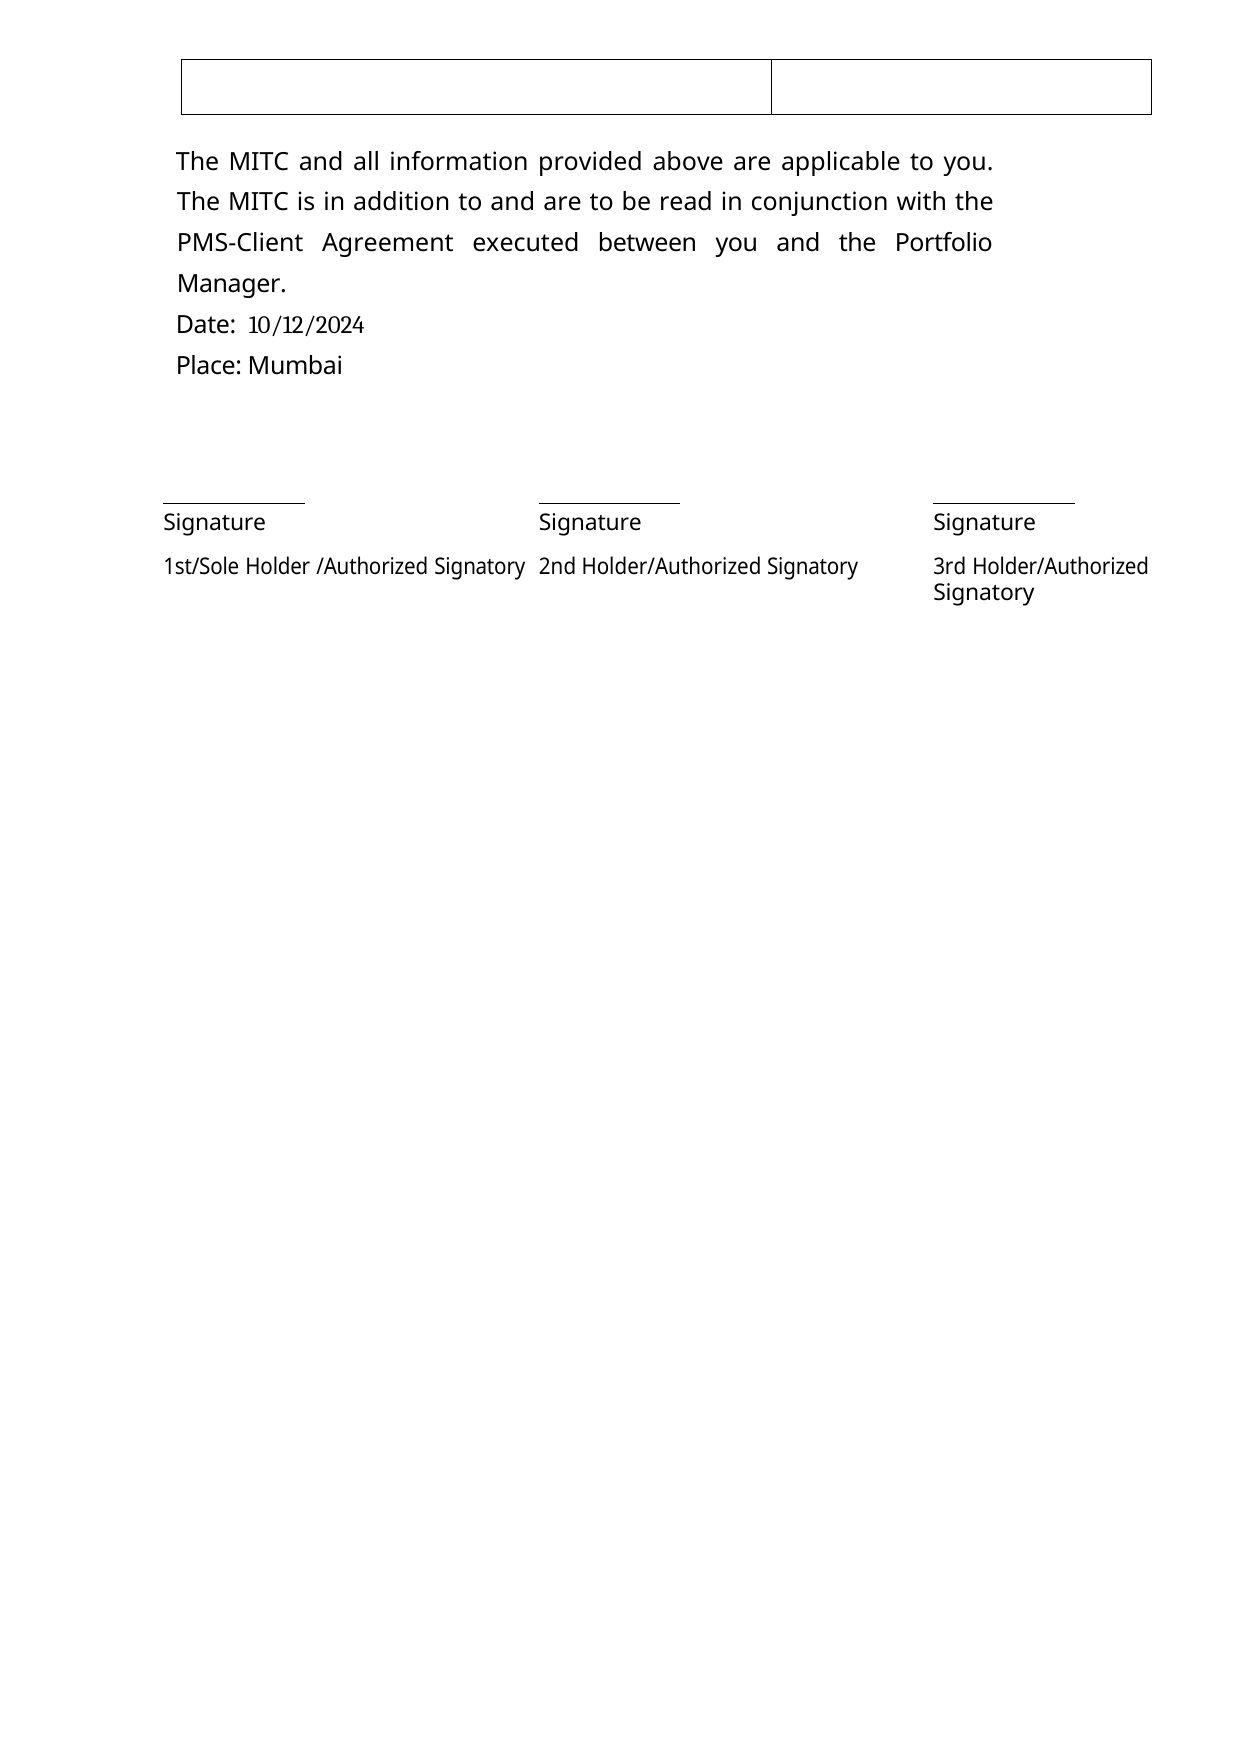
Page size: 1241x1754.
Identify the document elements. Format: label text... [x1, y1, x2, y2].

table_cell [772, 60, 1151, 113]
text Date: 10/12/2024 [176, 307, 993, 341]
table_cell [182, 60, 771, 113]
table_cell Signature [163, 505, 539, 554]
text The MITC and all information provided above are applicable to you. The MITC is in addition to and are to be read in conjunction with the PMS-Client Agreement executed between you and the Portfolio Manager. [176, 143, 993, 300]
table_header [933, 466, 1150, 505]
table_header [539, 466, 933, 505]
table_cell 2nd Holder/Authorized Signatory [539, 554, 933, 622]
table_cell Signature [933, 505, 1150, 554]
table_header [163, 466, 539, 505]
table_cell 1st/Sole Holder /Authorized Signatory [163, 554, 539, 622]
text Place: Mumbai [176, 347, 993, 381]
table_cell 3rd Holder/Authorized Signatory [933, 554, 1150, 622]
table_cell Signature [539, 505, 933, 554]
